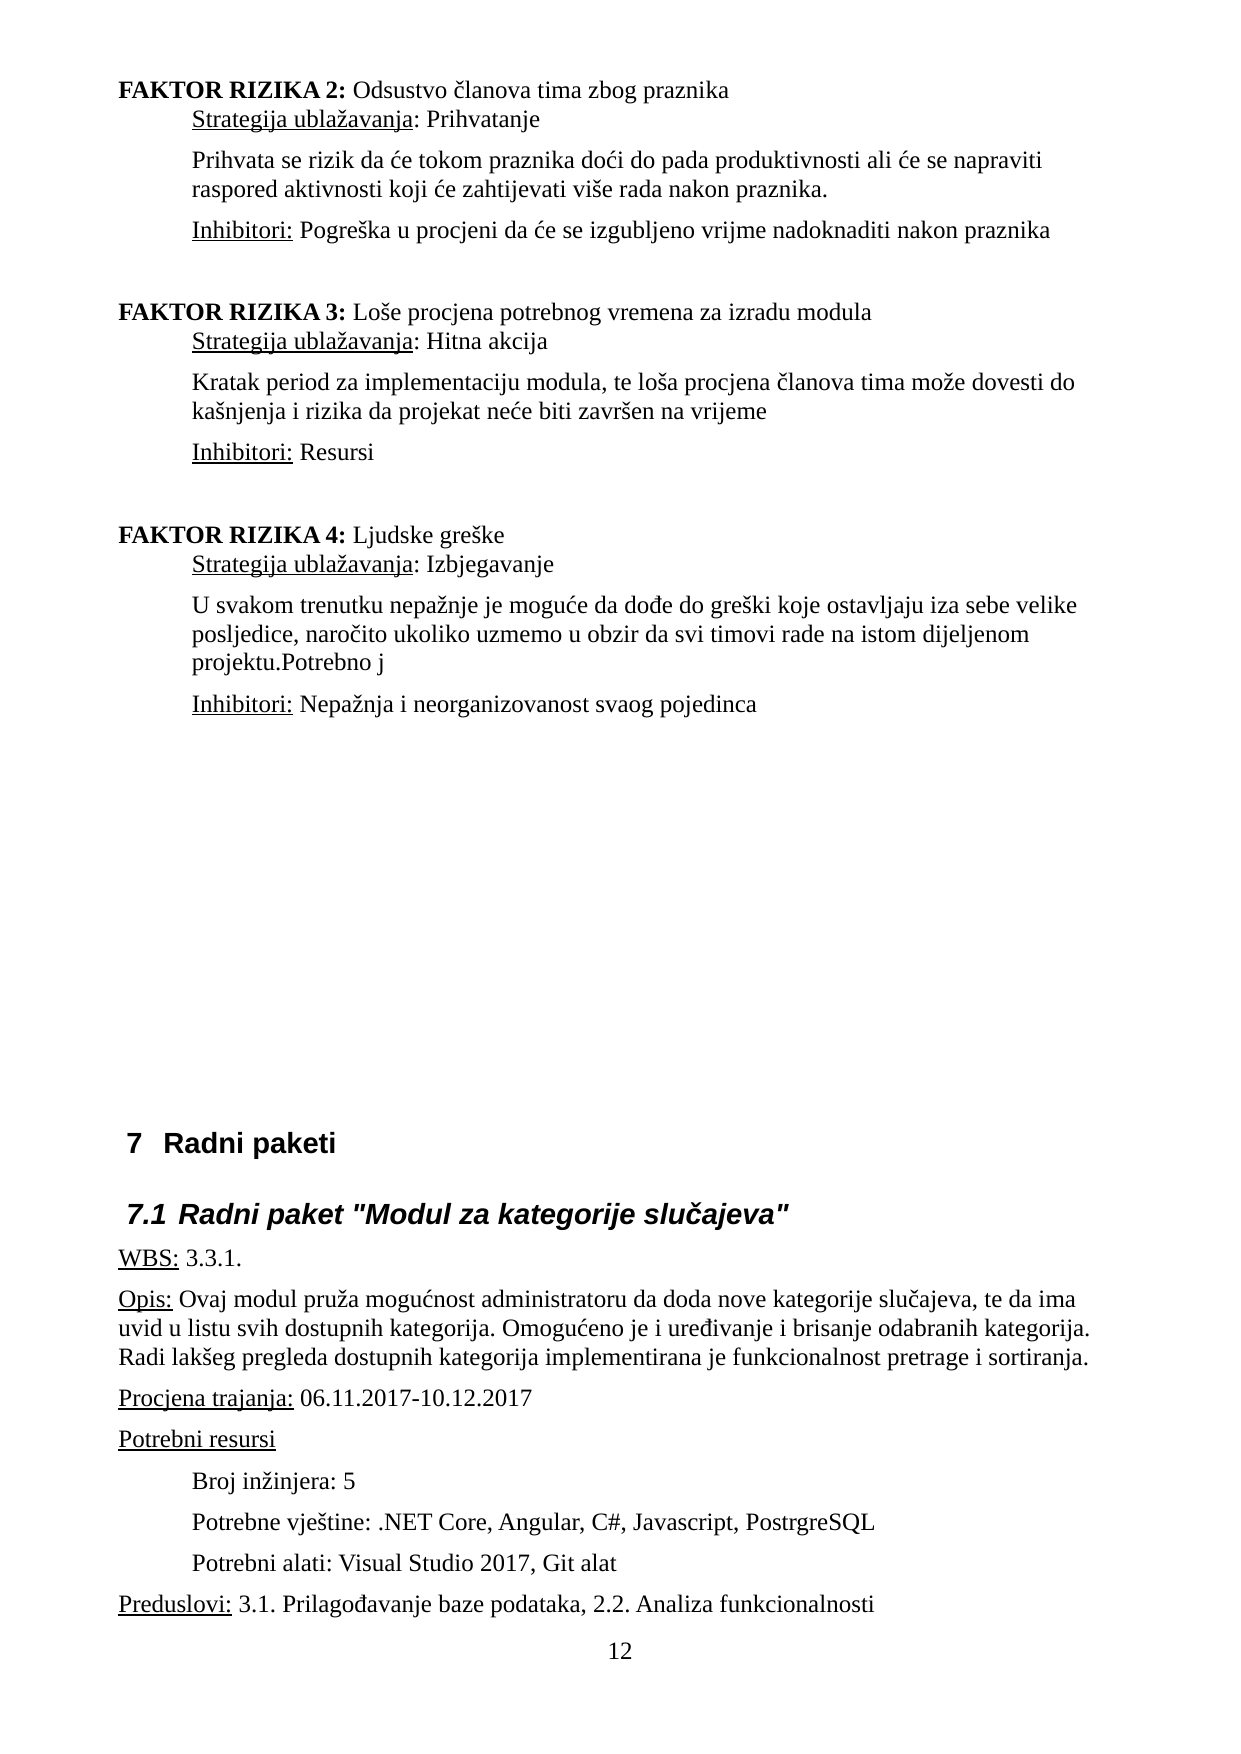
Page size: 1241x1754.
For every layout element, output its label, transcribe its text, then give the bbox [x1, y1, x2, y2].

text Opis: Ovaj modul pruža mogućnost administratoru da doda nove kategorije slučajeva, te da ima uvid u listu svih dostupnih kategorija. Omogućeno je i uređivanje i brisanje odabranih kategorija. Radi lakšeg pregleda dostupnih kategorija implementirana je funkcionalnost pretrage i sortiranja. [118, 1284, 1122, 1371]
text Strategija ublažavanja: Izbjegavanje [192, 549, 1122, 577]
text U svakom trenutku nepažnje je moguće da dođe do greški koje ostavljaju iza sebe velike posljedice, naročito ukoliko uzmemo u obzir da svi timovi rade na istom dijeljenom projektu.Potrebno j [192, 590, 1122, 676]
text Preduslovi: 3.1. Prilagođavanje baze podataka, 2.2. Analiza funkcionalnosti [118, 1589, 1122, 1618]
subtitle Radni paket "Modul za kategorije slučajeva" [118, 1197, 1122, 1231]
text Inhibitori: Resursi [192, 437, 1122, 466]
text Procjena trajanja: 06.11.2017-10.12.2017 [118, 1383, 1122, 1412]
text Kratak period za implementaciju modula, te loša procjena članova tima može dovesti do kašnjenja i rizika da projekat neće biti završen na vrijeme [192, 367, 1122, 425]
text FAKTOR RIZIKA 4: Ljudske greške [118, 520, 1122, 549]
text Strategija ublažavanja: Prihvatanje [192, 104, 1122, 132]
text Prihvata se rizik da će tokom praznika doći do pada produktivnosti ali će se napraviti raspored aktivnosti koji će zahtijevati više rada nakon praznika. [192, 145, 1122, 202]
text Strategija ublažavanja: Hitna akcija [192, 326, 1122, 355]
text Inhibitori: Nepažnja i neorganizovanost svaog pojedinca [192, 689, 1122, 717]
text Broj inžinjera: 5 [118, 1466, 1122, 1494]
subtitle Radni paketi [118, 1126, 1122, 1160]
text FAKTOR RIZIKA 3: Loše procjena potrebnog vremena za izradu modula [118, 297, 1122, 326]
text WBS: 3.3.1. [118, 1243, 1122, 1272]
text Inhibitori: Pogreška u procjeni da će se izgubljeno vrijme nadoknaditi nakon praznika [192, 215, 1122, 244]
text FAKTOR RIZIKA 2: Odsustvo članova tima zbog praznika [118, 75, 1122, 104]
text Potrebni resursi [118, 1424, 1122, 1453]
text Potrebne vještine: .NET Core, Angular, C#, Javascript, PostrgreSQL [118, 1507, 1122, 1536]
text Potrebni alati: Visual Studio 2017, Git alat [118, 1548, 1122, 1577]
